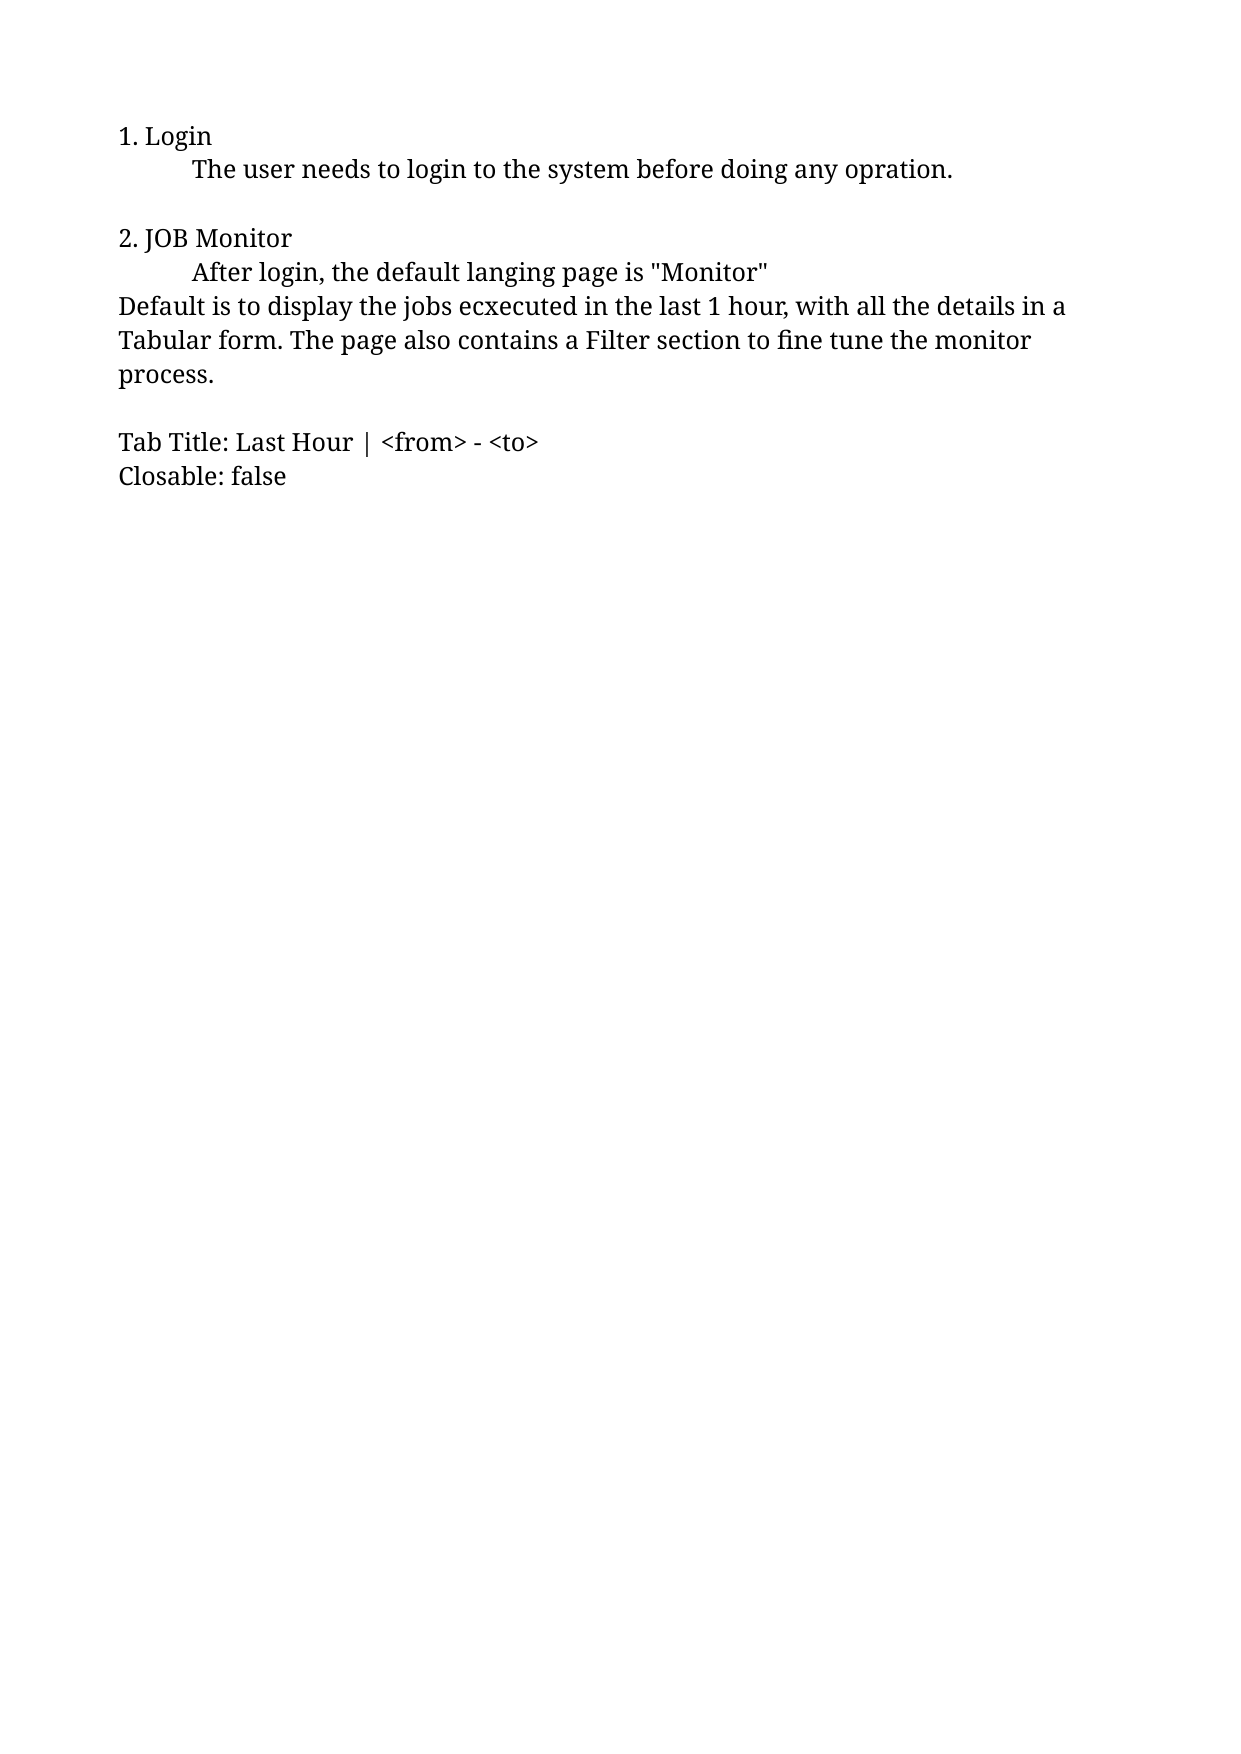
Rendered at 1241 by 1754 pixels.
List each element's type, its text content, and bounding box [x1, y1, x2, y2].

text 1. Login [118, 118, 1122, 152]
text After login, the default langing page is "Monitor" [118, 254, 1122, 288]
text Tab Title: Last Hour | <from> - <to> [118, 425, 1122, 459]
text The user needs to login to the system before doing any opration. [118, 152, 1122, 186]
text Closable: false [118, 459, 1122, 493]
text Default is to display the jobs ecxecuted in the last 1 hour, with all the details in a Tabular form. The page also contains a Filter section to fine tune the monitor process. [118, 288, 1122, 391]
text 2. JOB Monitor [118, 220, 1122, 254]
